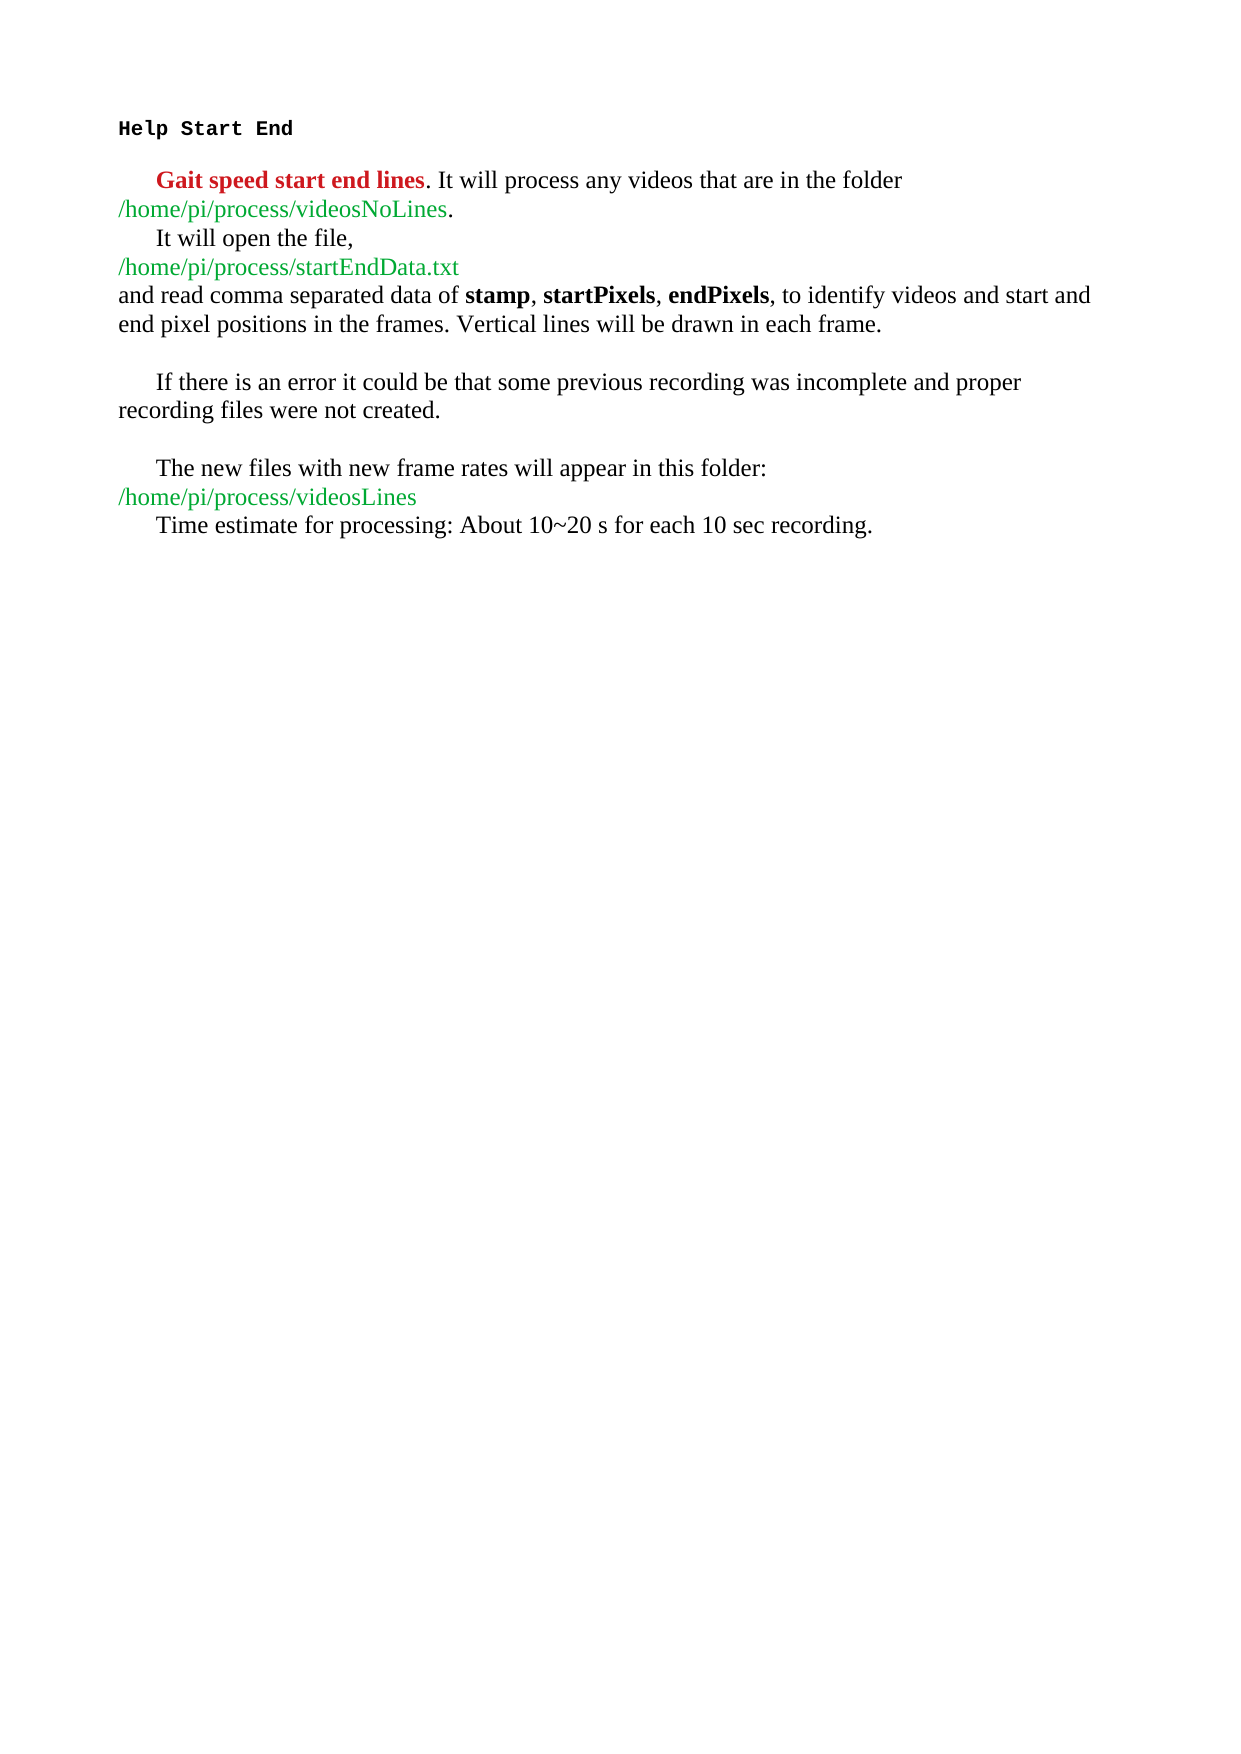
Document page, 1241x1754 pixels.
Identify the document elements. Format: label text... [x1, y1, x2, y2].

text /home/pi/process/videosLines [118, 482, 1122, 510]
text Time estimate for processing: About 10~20 s for each 10 sec recording. [118, 510, 1122, 539]
text It will open the file, [118, 223, 1122, 252]
text Gait speed start end lines. It will process any videos that are in the folder [118, 165, 1122, 194]
text /home/pi/process/startEndData.txt [118, 252, 1122, 280]
text Help Start End [118, 118, 1122, 142]
text and read comma separated data of stamp, startPixels, endPixels, to identify videos and start and end pixel positions in the frames. Vertical lines will be drawn in each frame. [118, 280, 1122, 338]
text The new files with new frame rates will appear in this folder: [118, 453, 1122, 482]
text If there is an error it could be that some previous recording was incomplete and proper recording files were not created. [118, 367, 1122, 424]
text /home/pi/process/videosNoLines. [118, 194, 1122, 223]
